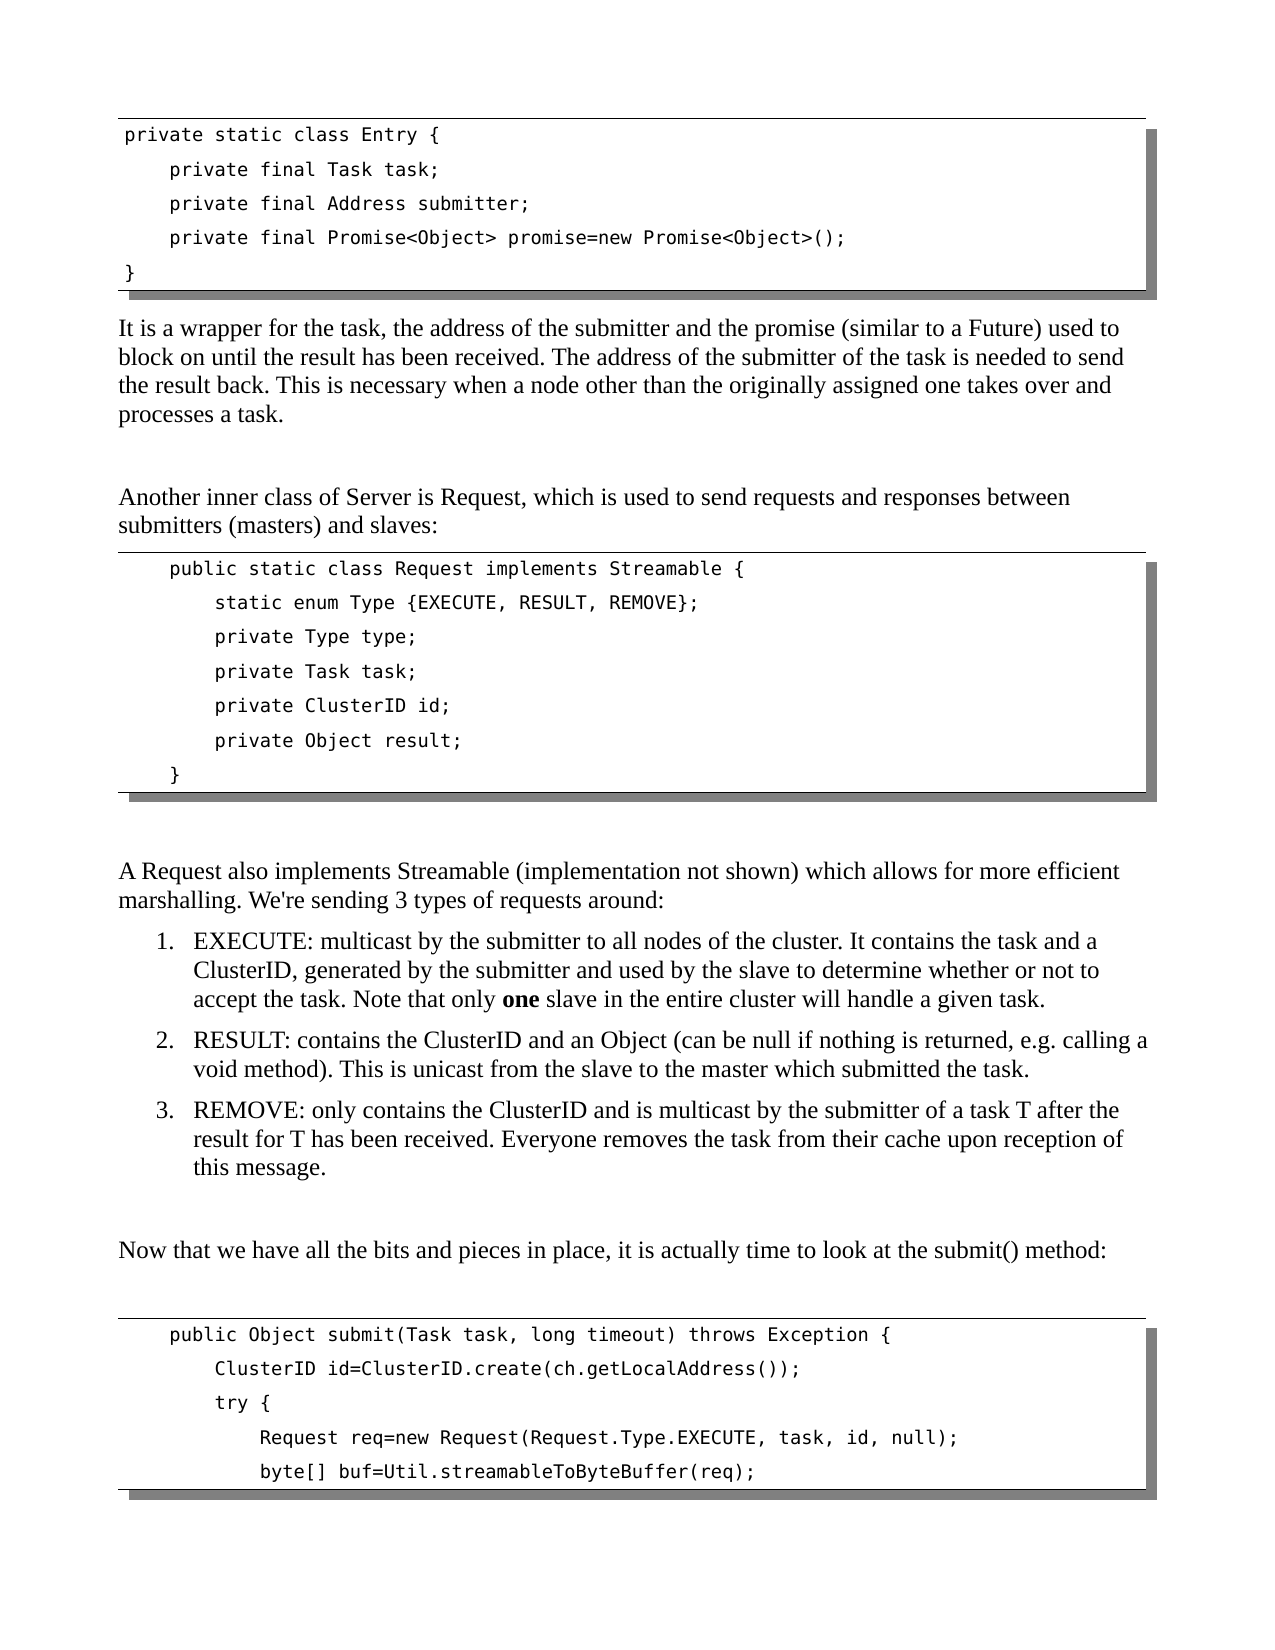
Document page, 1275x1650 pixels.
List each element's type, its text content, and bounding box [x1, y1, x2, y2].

text private Task task; [118, 655, 1146, 683]
text It is a wrapper for the task, the address of the submitter and the promise (similar to a Future) used to block on until the result has been received. The address of the submitter of the task is needed to send the result back. This is necessary when a node other than the originally assigned one takes over and processes a task. [118, 313, 1157, 428]
text private Object result; [118, 723, 1146, 751]
text Request req=new Request(Request.Type.EXECUTE, task, id, null); [118, 1421, 1146, 1449]
list REMOVE: only contains the ClusterID and is multicast by the submitter of a task T after the result for T has been received. Everyone removes the task from their cache upon reception of this message. [156, 1095, 1157, 1181]
text private Type type; [118, 620, 1146, 648]
text ClusterID id=ClusterID.create(ch.getLocalAddress()); [118, 1352, 1146, 1380]
text public static class Request implements Streamable { [118, 553, 1146, 579]
text Another inner class of Server is Request, which is used to send requests and responses between submitters (masters) and slaves: [118, 482, 1157, 539]
list EXECUTE: multicast by the submitter to all nodes of the cluster. It contains the task and a ClusterID, generated by the submitter and used by the slave to determine whether or not to accept the task. Note that only one slave in the entire cluster will handle a given task. [156, 926, 1157, 1012]
text byte[] buf=Util.streamableToByteBuffer(req); [118, 1455, 1146, 1489]
text private final Task task; [118, 152, 1146, 181]
text Now that we have all the bits and pieces in place, it is actually time to look at the submit() method: [118, 1235, 1157, 1264]
text private final Address submitter; [118, 187, 1146, 215]
text private ClusterID id; [118, 689, 1146, 717]
list RESULT: contains the ClusterID and an Object (can be null if nothing is returned, e.g. calling a void method). This is unicast from the slave to the master which submitted the task. [156, 1025, 1157, 1082]
text private final Promise<Object> promise=new Promise<Object>(); [118, 221, 1146, 249]
text } [118, 758, 1146, 792]
text public Object submit(Task task, long timeout) throws Exception { [118, 1319, 1146, 1346]
text try { [118, 1386, 1146, 1414]
text A Request also implements Streamable (implementation not shown) which allows for more efficient marshalling. We're sending 3 types of requests around: [118, 856, 1157, 914]
text static enum Type {EXECUTE, RESULT, REMOVE}; [118, 586, 1146, 614]
text } [118, 256, 1146, 290]
text private static class Entry { [118, 119, 1146, 146]
